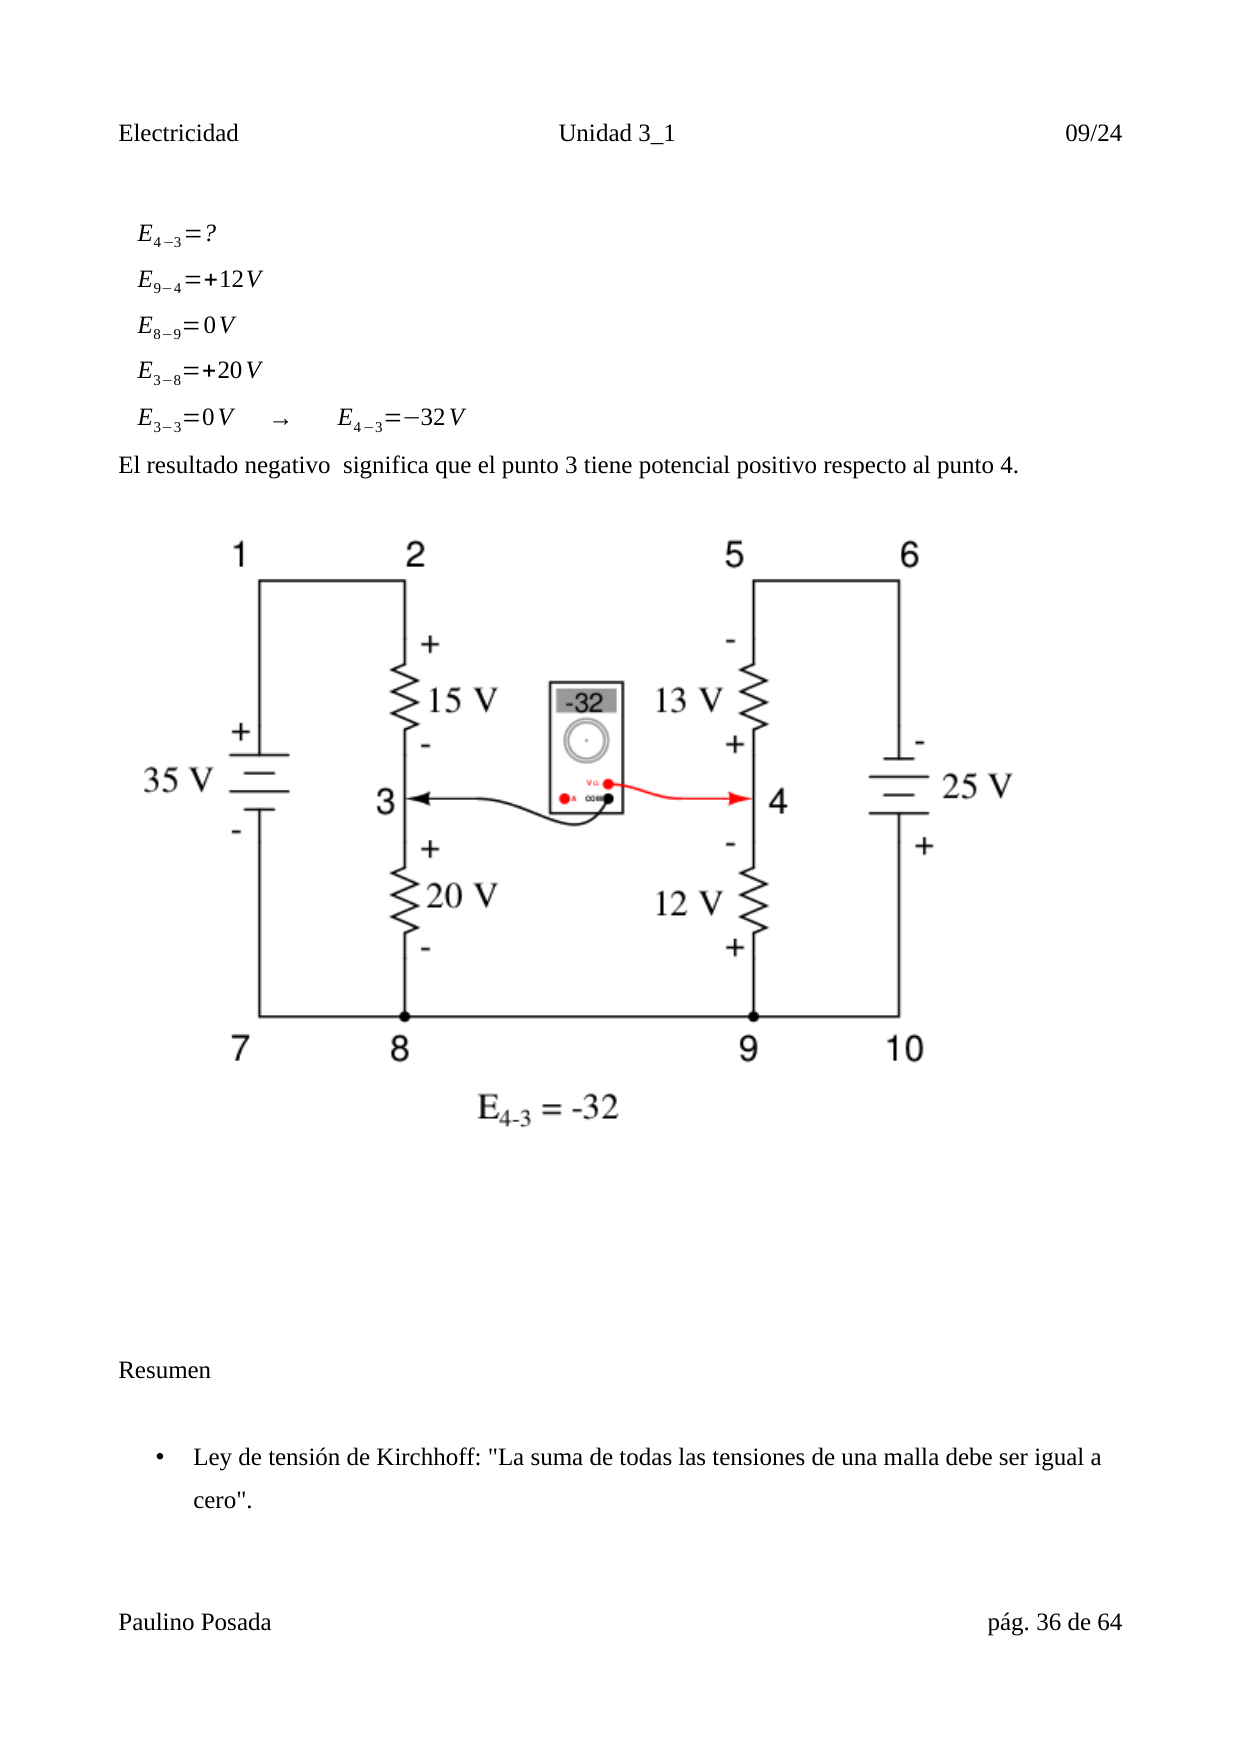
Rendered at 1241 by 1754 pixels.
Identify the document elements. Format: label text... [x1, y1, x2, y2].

text Resumen [118, 1355, 1122, 1384]
text → [118, 403, 1122, 435]
picture [118, 531, 1036, 1136]
list Ley de tensión de Kirchhoff: "La suma de todas las tensiones de una malla debe ser igual a cero". [156, 1442, 1122, 1513]
text El resultado negativo significa que el punto 3 tiene potencial positivo respecto al punto 4. [118, 450, 1122, 478]
